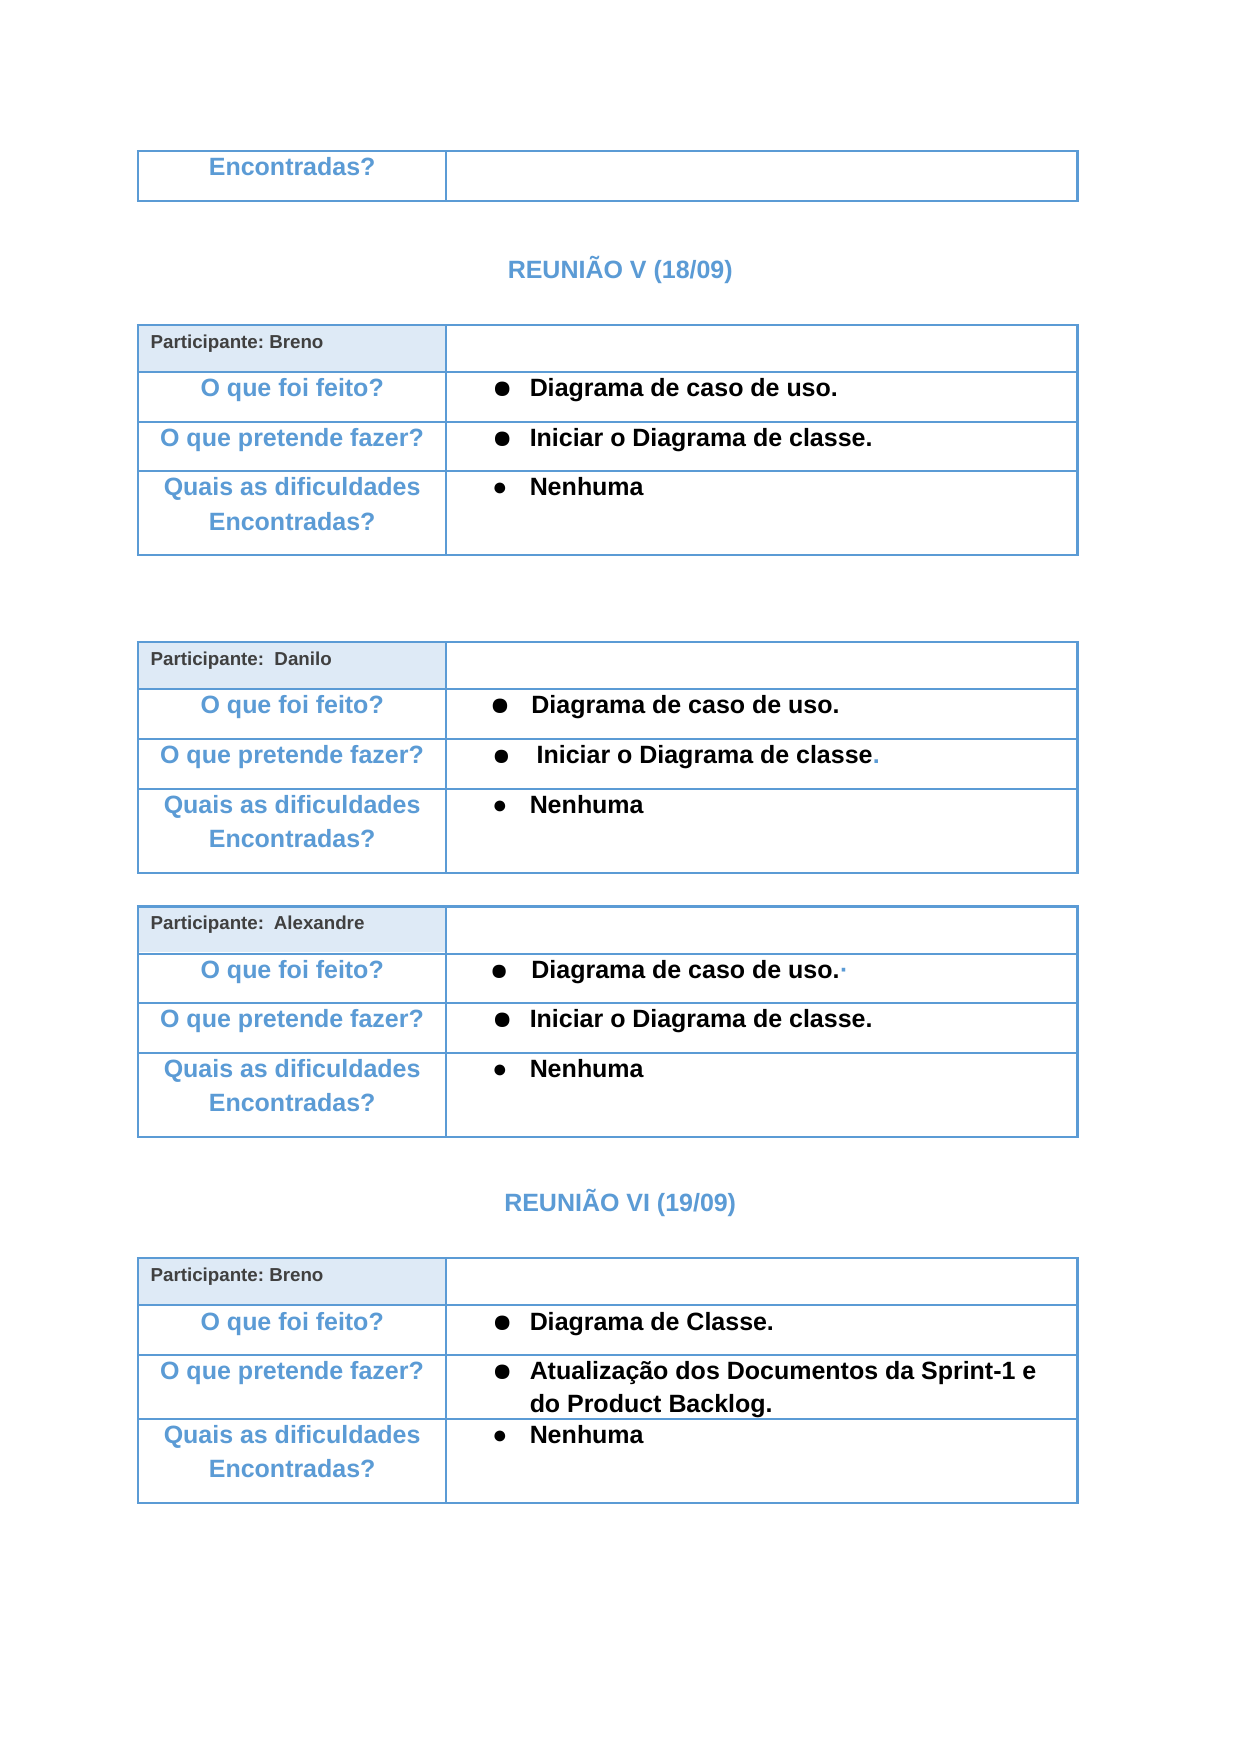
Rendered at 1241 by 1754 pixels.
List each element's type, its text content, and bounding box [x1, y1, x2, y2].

table_header Participante: Breno [139, 326, 445, 371]
table_cell [447, 152, 1076, 199]
table_header [447, 908, 1076, 952]
table_cell O que foi feito? [139, 955, 445, 1002]
table_cell Nenhuma [447, 472, 1076, 554]
table_cell Quais as dificuldades Encontradas? [139, 790, 445, 872]
table_header [447, 326, 1076, 371]
table_cell Diagrama de caso de uso.· [447, 955, 1076, 1002]
table_cell Diagrama de caso de uso. [447, 690, 1076, 738]
table_cell Quais as dificuldades Encontradas? [139, 1420, 445, 1502]
text REUNIÃO V (18/09) [150, 255, 1090, 284]
table_cell Encontradas? [139, 152, 445, 199]
table_cell O que pretende fazer? [139, 1004, 445, 1052]
table_cell Nenhuma [447, 790, 1076, 872]
table_header Participante: Danilo [139, 643, 445, 688]
table_cell Quais as dificuldades Encontradas? [139, 472, 445, 554]
table_header [447, 1259, 1076, 1304]
table_cell Atualização dos Documentos da Sprint-1 e do Product Backlog. [447, 1356, 1076, 1418]
table_cell O que foi feito? [139, 373, 445, 421]
table_cell O que pretende fazer? [139, 1356, 445, 1418]
table_cell Nenhuma [447, 1054, 1076, 1136]
table_header [447, 643, 1076, 688]
table_cell Quais as dificuldades Encontradas? [139, 1054, 445, 1136]
text REUNIÃO VI (19/09) [150, 1188, 1090, 1217]
table_cell O que pretende fazer? [139, 423, 445, 470]
table_cell O que foi feito? [139, 690, 445, 738]
table_cell Iniciar o Diagrama de classe. [447, 740, 1076, 788]
table_cell Nenhuma [447, 1420, 1076, 1502]
table_cell Iniciar o Diagrama de classe. [447, 423, 1076, 470]
table_cell O que pretende fazer? [139, 740, 445, 788]
table_cell O que foi feito? [139, 1306, 445, 1354]
table_header Participante: Alexandre [139, 908, 445, 952]
table_cell Diagrama de caso de uso. [447, 373, 1076, 421]
table_header Participante: Breno [139, 1259, 445, 1304]
table_cell Iniciar o Diagrama de classe. [447, 1004, 1076, 1052]
table_cell Diagrama de Classe. [447, 1306, 1076, 1354]
